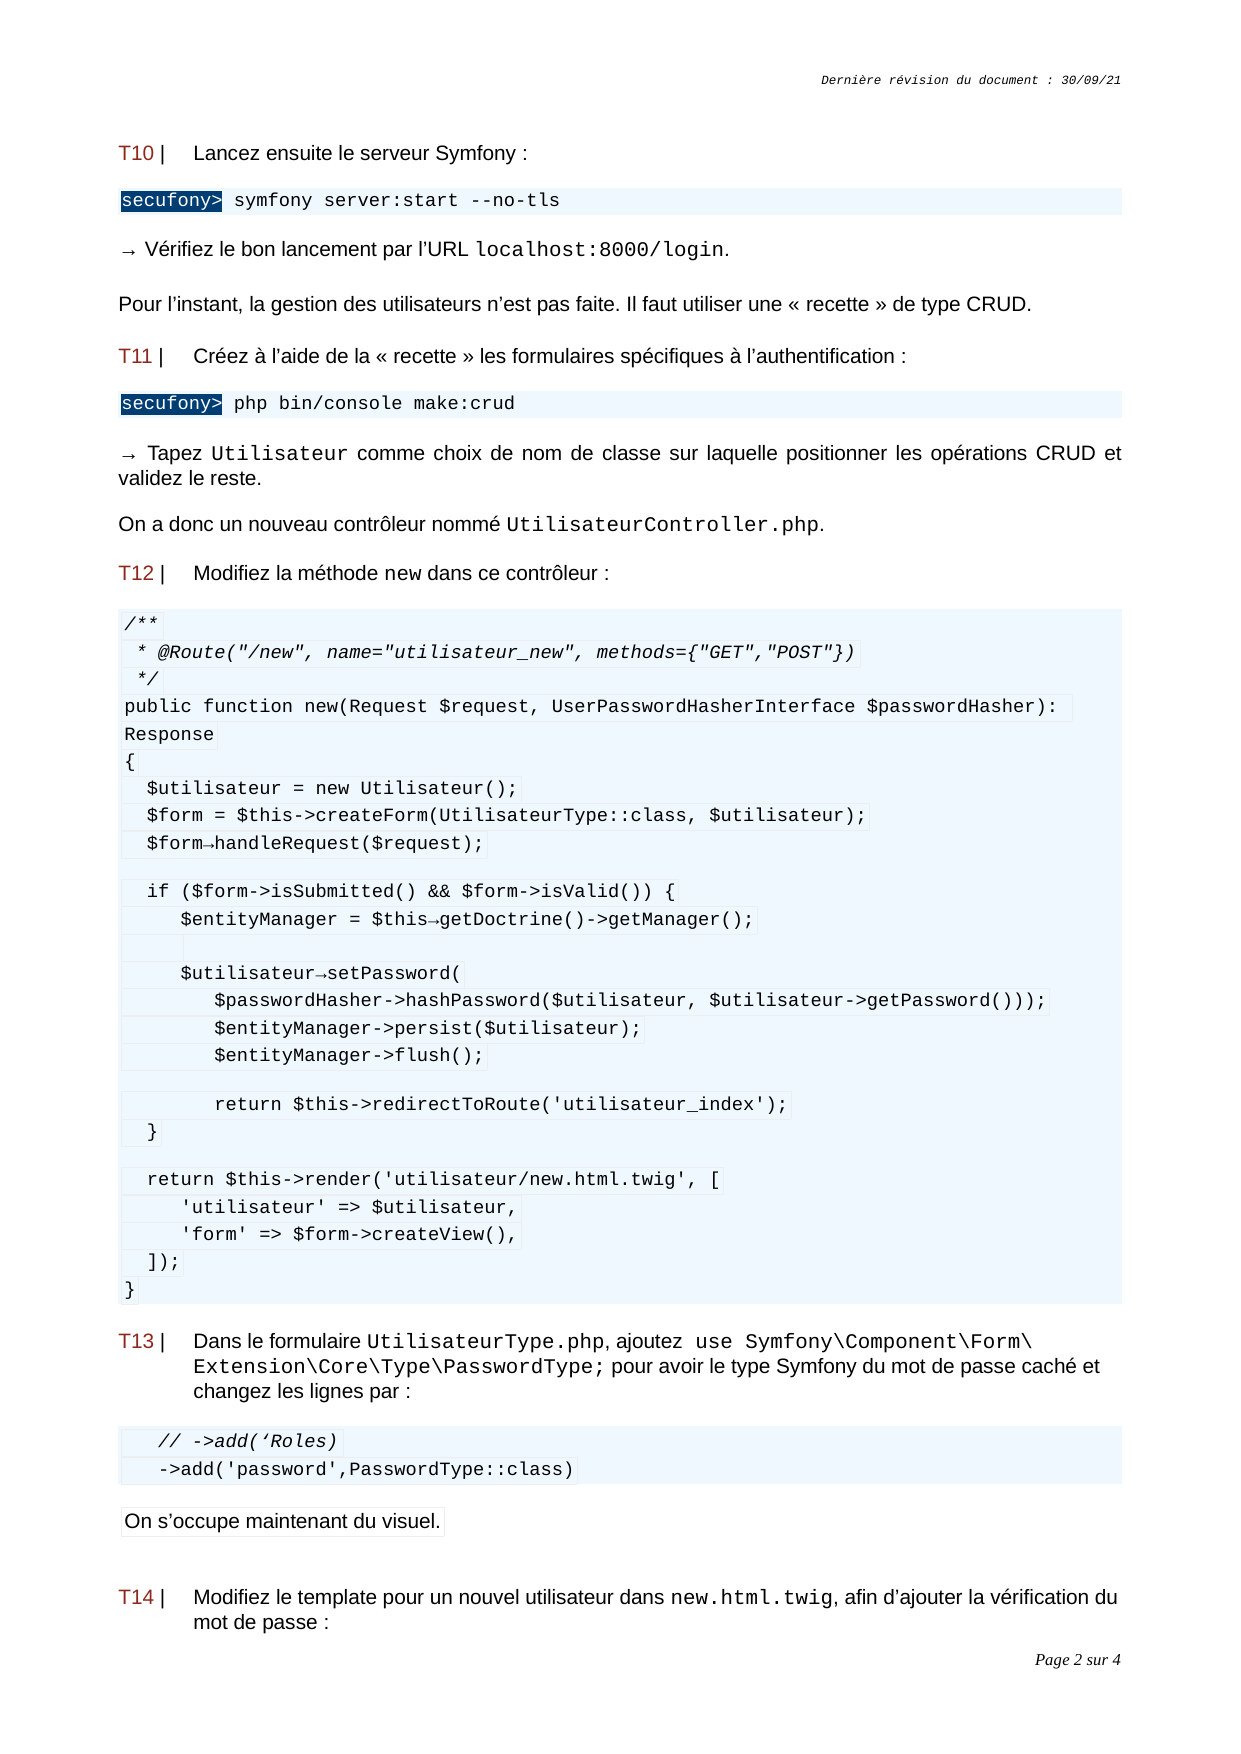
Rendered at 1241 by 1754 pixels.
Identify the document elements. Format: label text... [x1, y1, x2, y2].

text [724, 1167, 1122, 1194]
text → Vérifiez le bon lancement par l’URL localhost:8000/login. [118, 238, 1122, 263]
text [139, 1276, 1122, 1304]
text [1050, 988, 1122, 1016]
text */ [122, 668, 163, 694]
text T11 | Créez à l’aide de la « recette » les formulaires spécifiques à l’authentification : [118, 345, 1122, 368]
text $utilisateur = new Utilisateur(); [122, 777, 521, 803]
text [184, 1249, 1122, 1276]
text [488, 1043, 1122, 1070]
text → Tapez Utilisateur comme choix de nom de classe sur laquelle positionner les opérations CRUD et validez le reste. [118, 441, 1122, 490]
text T14 | Modifiez le template pour un nouvel utilisateur dans new.html.twig, afin d’ajouter la vérification du mot de passe : [118, 1586, 1122, 1634]
text /** [118, 609, 1122, 639]
text $form = $this->createForm(UtilisateurType::class, $utilisateur); [122, 804, 869, 830]
text [792, 1091, 1122, 1119]
text [162, 1119, 1122, 1146]
text public function new(Request $request, UserPasswordHasherInterface $passwordHasher): Response [122, 695, 1072, 721]
text if ($form->isSubmitted() && $form->isValid()) { [122, 880, 678, 906]
text [645, 1016, 1122, 1043]
text Pour l’instant, la gestion des utilisateurs n’est pas faite. Il faut utiliser une « recette » de type CRUD. [118, 292, 1122, 316]
text On a donc un nouveau contrôleur nommé UtilisateurController.php. [118, 513, 1122, 538]
text ]); [122, 1250, 183, 1276]
text T12 | Modifiez la méthode new dans ce contrôleur : [118, 561, 1122, 586]
text { [122, 750, 138, 776]
text } [122, 1120, 161, 1146]
text $passwordHasher->hashPassword($utilisateur, $utilisateur->getPassword())); [122, 989, 1049, 1015]
text $utilisateur→setPassword( [122, 962, 464, 988]
text public function new(Request $request, UserPasswordHasherInterface $passwordHasher): Response [218, 694, 1122, 749]
text $entityManager->flush(); [122, 1044, 487, 1070]
text 'utilisateur' => $utilisateur, [122, 1196, 521, 1222]
text [679, 879, 1122, 906]
text secufony> symfony server:start --no-tls [118, 188, 1122, 215]
text [445, 1507, 1122, 1536]
text public function new(Request $request, UserPasswordHasherInterface $passwordHasher): Response [122, 722, 217, 749]
text [465, 961, 1122, 988]
text [758, 906, 1122, 934]
text T10 | Lancez ensuite le serveur Symfony : [118, 141, 1122, 164]
text [861, 639, 1122, 667]
text On s’occupe maintenant du visuel. [122, 1508, 444, 1536]
text } [122, 1277, 138, 1304]
text [578, 1457, 1122, 1484]
text return $this->redirectToRoute('utilisateur_index'); [122, 1092, 791, 1119]
text [139, 749, 1122, 776]
text [488, 831, 1122, 858]
text $entityManager = $this→getDoctrine()->getManager(); [122, 907, 757, 934]
text [522, 1222, 1122, 1249]
text [522, 1194, 1122, 1222]
text [870, 803, 1122, 831]
text [522, 776, 1122, 803]
text secufony> php bin/console make:crud [118, 391, 1122, 418]
text ->add('password',PasswordType::class) [122, 1458, 577, 1484]
text 'form' => $form->createView(), [122, 1223, 521, 1249]
text T13 | Dans le formulaire UtilisateurType.php, ajoutez use Symfony\Component\Form\ Extension\Core\Type\PasswordType; pour avoir le type Symfony du mot de passe caché et changez les lignes par : [118, 1330, 1122, 1403]
text $entityManager->persist($utilisateur); [122, 1017, 644, 1043]
text return $this->render('utilisateur/new.html.twig', [ [122, 1168, 723, 1194]
text $form→handleRequest($request); [122, 832, 487, 858]
text // ->add(‘Roles) [118, 1426, 1122, 1457]
text * @Route("/new", name="utilisateur_new", methods={"GET","POST"}) [122, 641, 860, 667]
text [164, 667, 1122, 694]
